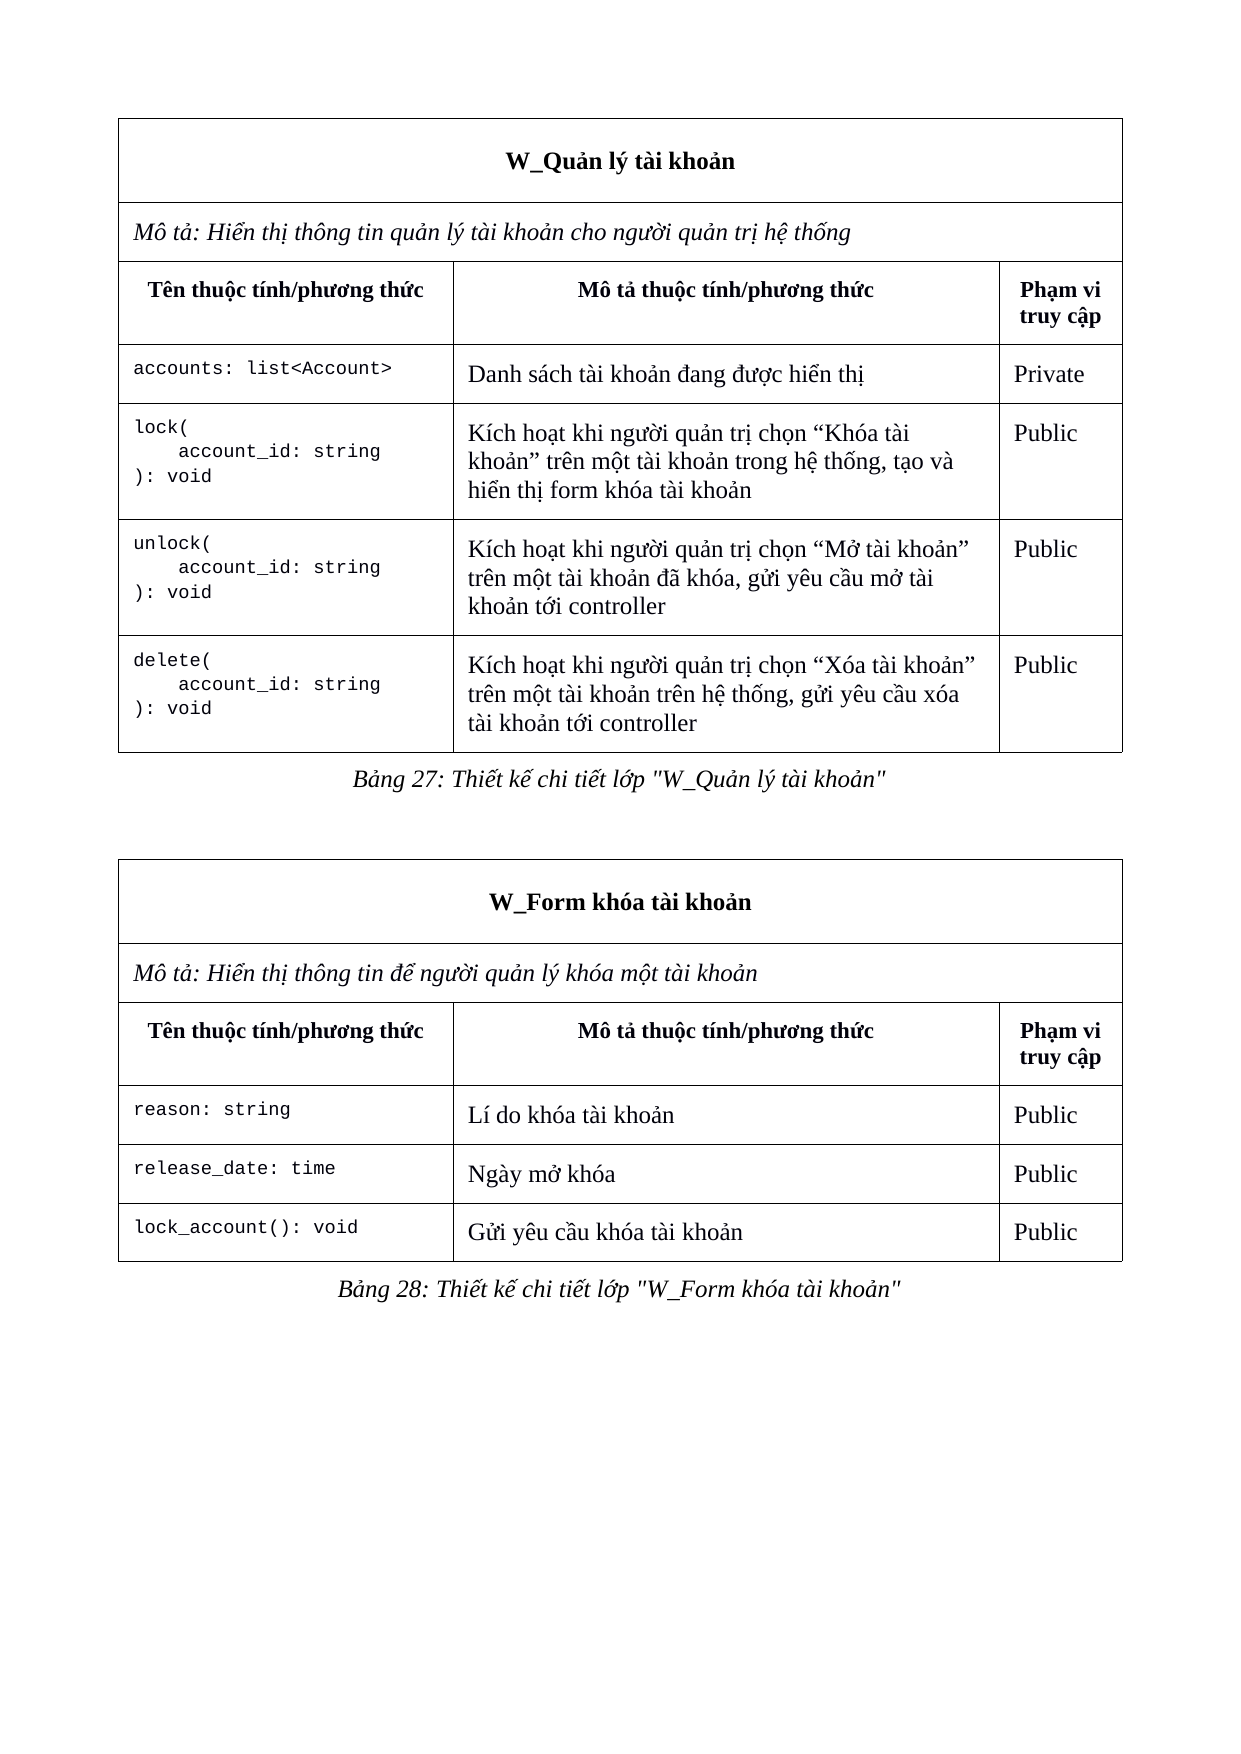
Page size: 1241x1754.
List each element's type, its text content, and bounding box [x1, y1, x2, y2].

table_cell reason: string [119, 1086, 453, 1143]
table_cell Ngày mở khóa [454, 1145, 999, 1202]
table_cell Public [1000, 1145, 1122, 1202]
table_cell Private [1000, 345, 1122, 402]
table_cell Phạm vi truy cập [1000, 262, 1122, 344]
table_cell Mô tả: Hiển thị thông tin để người quản lý khóa một tài khoản [119, 944, 1122, 1002]
table_cell lock_account(): void [119, 1204, 453, 1261]
table_cell unlock( account_id: string ): void [119, 520, 453, 635]
table_header W_Quản lý tài khoản [119, 119, 1122, 202]
table_cell Public [1000, 520, 1122, 635]
table_header W_Form khóa tài khoản [119, 860, 1122, 943]
table_cell Danh sách tài khoản đang được hiển thị [454, 345, 999, 402]
table_cell lock( account_id: string ): void [119, 404, 453, 519]
text Bảng 28: Thiết kế chi tiết lớp "W_Form khóa tài khoản" [118, 1274, 1122, 1303]
table_cell Kích hoạt khi người quản trị chọn “Khóa tài khoản” trên một tài khoản trong hệ thống, tạo và hiển thị form khóa tài khoản [454, 404, 999, 519]
table_cell Tên thuộc tính/phương thức [119, 262, 453, 344]
table_cell release_date: time [119, 1145, 453, 1202]
table_cell Lí do khóa tài khoản [454, 1086, 999, 1143]
table_cell Gửi yêu cầu khóa tài khoản [454, 1204, 999, 1261]
table_cell Mô tả: Hiển thị thông tin quản lý tài khoản cho người quản trị hệ thống [119, 203, 1122, 261]
table_cell delete( account_id: string ): void [119, 636, 453, 752]
text Bảng 27: Thiết kế chi tiết lớp "W_Quản lý tài khoản" [118, 764, 1122, 793]
table_cell Phạm vi truy cập [1000, 1003, 1122, 1085]
table_cell Mô tả thuộc tính/phương thức [454, 1003, 999, 1085]
table_cell accounts: list<Account> [119, 345, 453, 402]
table_cell Kích hoạt khi người quản trị chọn “Mở tài khoản” trên một tài khoản đã khóa, gửi yêu cầu mở tài khoản tới controller [454, 520, 999, 635]
table_cell Public [1000, 1086, 1122, 1143]
table_cell Public [1000, 1204, 1122, 1261]
table_cell Public [1000, 404, 1122, 519]
table_cell Kích hoạt khi người quản trị chọn “Xóa tài khoản” trên một tài khoản trên hệ thống, gửi yêu cầu xóa tài khoản tới controller [454, 636, 999, 752]
table_cell Mô tả thuộc tính/phương thức [454, 262, 999, 344]
table_cell Tên thuộc tính/phương thức [119, 1003, 453, 1085]
table_cell Public [1000, 636, 1122, 752]
